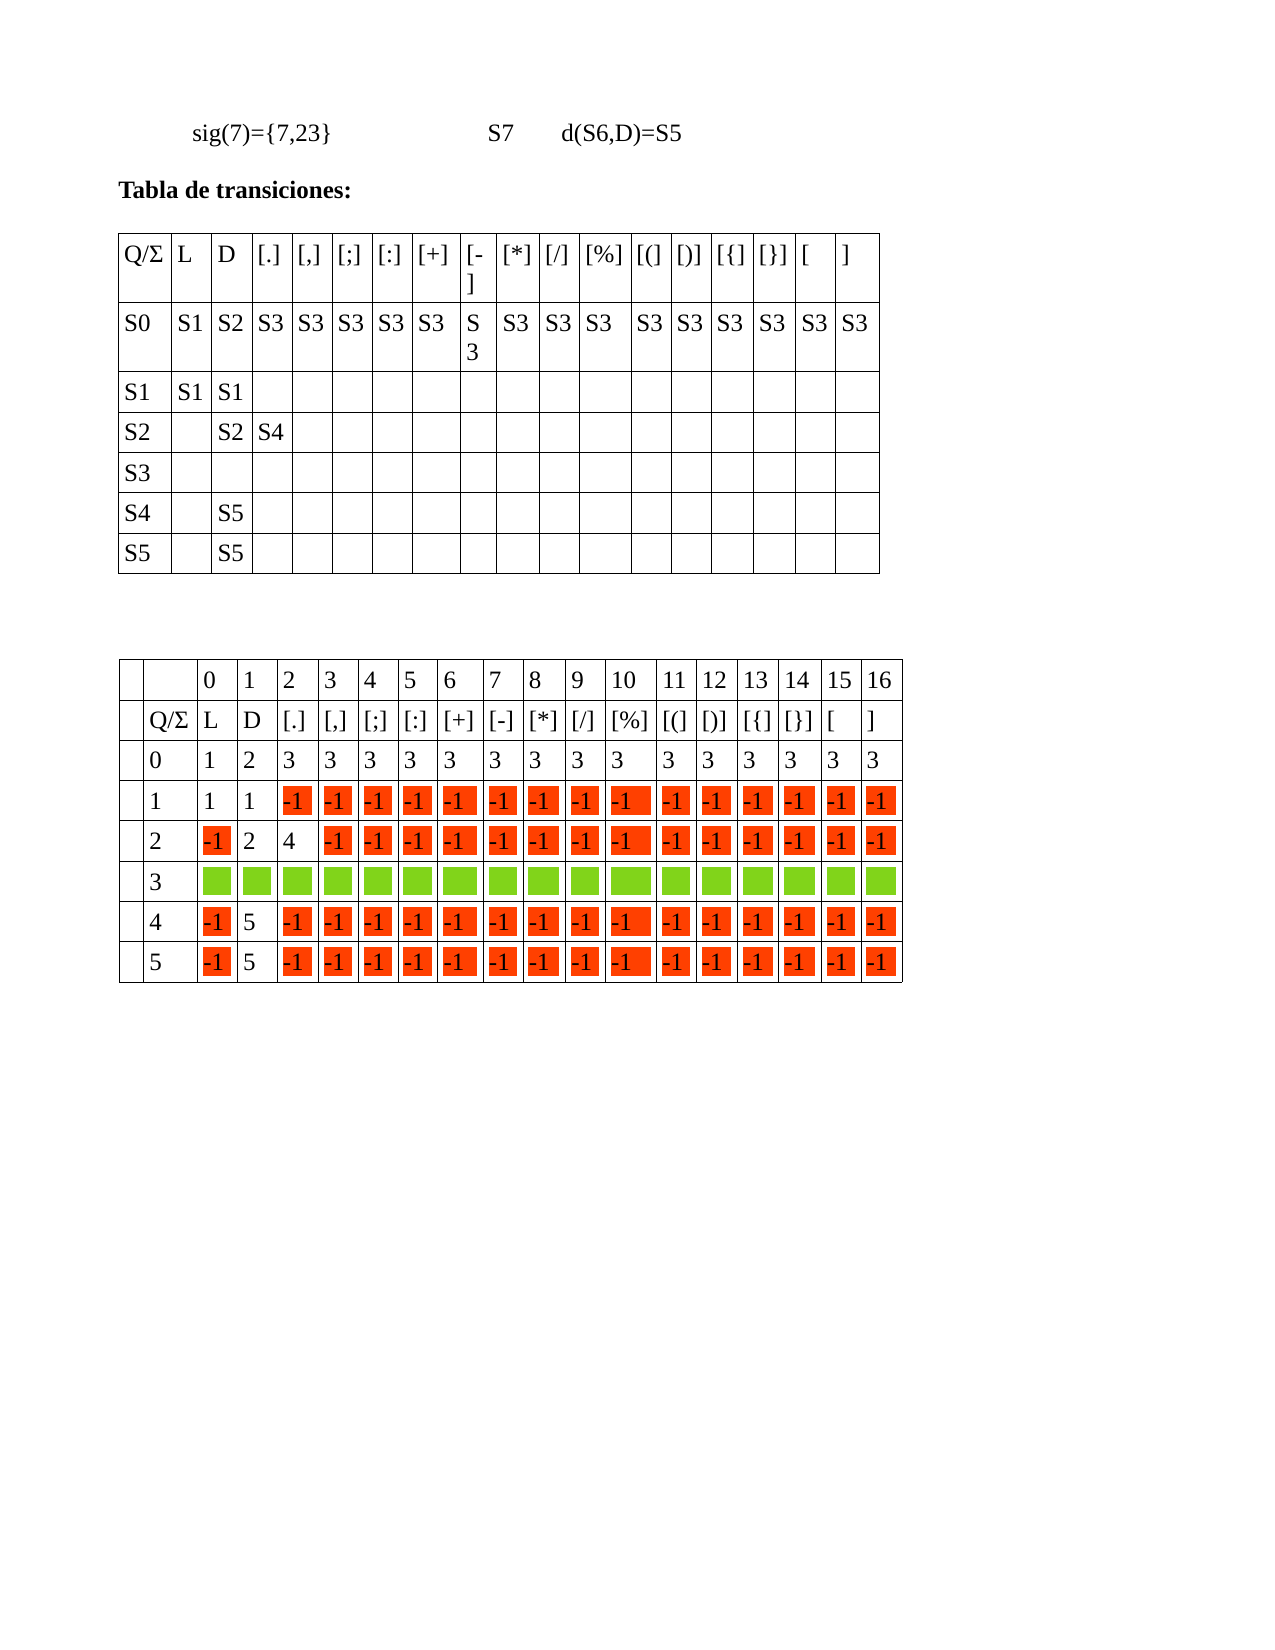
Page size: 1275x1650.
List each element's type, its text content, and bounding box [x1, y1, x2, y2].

table_cell S1 [119, 372, 171, 412]
table_cell S3 [461, 303, 496, 371]
table_cell [399, 862, 437, 901]
table_cell 3 [697, 741, 737, 780]
table_cell [862, 862, 902, 901]
table_cell [333, 453, 372, 492]
table_cell S3 [754, 303, 795, 371]
table_cell 2 [144, 821, 197, 861]
table_header 2 [278, 660, 318, 699]
table_cell -1 [822, 902, 861, 941]
table_cell -1 [779, 942, 821, 982]
table_cell [172, 413, 211, 452]
table_cell [293, 493, 332, 532]
table_cell [;] [359, 701, 398, 740]
table_cell -1 [438, 942, 483, 982]
table_cell S3 [540, 303, 579, 371]
table_cell [238, 862, 277, 901]
table_cell [712, 372, 753, 412]
table_header [:] [373, 234, 412, 302]
table_cell [779, 862, 821, 901]
table_header [-] [461, 234, 496, 302]
table_cell [580, 453, 631, 492]
table_cell [580, 413, 631, 452]
table_cell [198, 862, 237, 901]
table_cell -1 [697, 902, 737, 941]
table_cell [796, 453, 835, 492]
table_header 7 [484, 660, 523, 699]
table_cell 3 [606, 741, 656, 780]
table_cell S1 [172, 372, 211, 412]
table_cell -1 [862, 781, 902, 820]
table_cell [(] [657, 701, 696, 740]
table_header 16 [862, 660, 902, 699]
table_cell S0 [119, 303, 171, 371]
table_cell 1 [144, 781, 197, 820]
table_header 1 [238, 660, 277, 699]
table_cell S3 [333, 303, 372, 371]
table_cell [672, 413, 711, 452]
table_cell [373, 534, 412, 573]
table_cell -1 [738, 902, 778, 941]
table_cell [497, 413, 539, 452]
table_cell [*] [524, 701, 565, 740]
table_cell [172, 534, 211, 573]
table_cell [461, 493, 496, 532]
table_cell -1 [566, 902, 605, 941]
table_cell S3 [712, 303, 753, 371]
table_cell [319, 862, 358, 901]
table_header 5 [399, 660, 437, 699]
table_cell [333, 493, 372, 532]
table_cell 1 [238, 781, 277, 820]
table_header ] [836, 234, 879, 302]
table_cell -1 [524, 821, 565, 861]
table_cell [754, 372, 795, 412]
table_cell S3 [413, 303, 460, 371]
table_cell [632, 493, 671, 532]
table_cell S3 [580, 303, 631, 371]
table_cell -1 [779, 821, 821, 861]
table_cell [ [822, 701, 861, 740]
table_cell [836, 453, 879, 492]
table_cell [278, 862, 318, 901]
table_cell [672, 372, 711, 412]
table_header [%] [580, 234, 631, 302]
table_cell [540, 534, 579, 573]
table_cell [632, 534, 671, 573]
table_cell -1 [359, 781, 398, 820]
table_cell [580, 534, 631, 573]
table_cell 3 [779, 741, 821, 780]
table_cell -1 [319, 781, 358, 820]
table_cell -1 [738, 781, 778, 820]
table_cell [461, 413, 496, 452]
table_cell [632, 372, 671, 412]
table_cell -1 [566, 821, 605, 861]
table_cell 4 [278, 821, 318, 861]
table_header D [212, 234, 252, 302]
table_header [;] [333, 234, 372, 302]
table_cell -1 [484, 902, 523, 941]
table_cell -1 [606, 902, 656, 941]
table_cell [373, 493, 412, 532]
table_cell 3 [278, 741, 318, 780]
table_cell -1 [822, 942, 861, 982]
table_cell [359, 862, 398, 901]
table_cell 5 [238, 942, 277, 982]
table_cell S3 [796, 303, 835, 371]
table_cell [373, 453, 412, 492]
table_header 3 [319, 660, 358, 699]
text Tabla de transiciones: [118, 176, 1157, 204]
table_cell 3 [484, 741, 523, 780]
table_cell -1 [484, 942, 523, 982]
table_cell [632, 413, 671, 452]
table_cell -1 [822, 821, 861, 861]
table_cell S3 [497, 303, 539, 371]
table_cell -1 [657, 942, 696, 982]
table_cell -1 [566, 781, 605, 820]
table_cell ] [862, 701, 902, 740]
table_cell [606, 862, 656, 901]
table_cell [540, 413, 579, 452]
table_cell -1 [319, 942, 358, 982]
table_cell -1 [524, 942, 565, 982]
table_cell [333, 534, 372, 573]
table_cell [796, 372, 835, 412]
table_cell [%] [606, 701, 656, 740]
table_cell -1 [278, 942, 318, 982]
table_cell [333, 413, 372, 452]
table_header [{] [712, 234, 753, 302]
table_cell 1 [198, 741, 237, 780]
table_cell Q/Σ [144, 701, 197, 740]
table_cell [796, 534, 835, 573]
table_header [,] [293, 234, 332, 302]
table_cell [712, 534, 753, 573]
table_cell [712, 453, 753, 492]
table_cell 3 [657, 741, 696, 780]
table_cell 3 [144, 862, 197, 901]
table_cell [.] [278, 701, 318, 740]
table_cell 0 [144, 741, 197, 780]
table_cell 3 [319, 741, 358, 780]
table_cell [754, 413, 795, 452]
table_cell S5 [212, 493, 252, 532]
table_header 4 [359, 660, 398, 699]
table_header [}] [754, 234, 795, 302]
table_cell -1 [738, 942, 778, 982]
table_header [144, 660, 197, 699]
table_cell [172, 493, 211, 532]
table_cell S3 [632, 303, 671, 371]
table_header 6 [438, 660, 483, 699]
table_cell [672, 453, 711, 492]
table_cell -1 [438, 781, 483, 820]
table_cell [212, 453, 252, 492]
table_cell [+] [438, 701, 483, 740]
table_cell [497, 493, 539, 532]
table_cell [120, 942, 143, 982]
table_header [(] [632, 234, 671, 302]
table_header 14 [779, 660, 821, 699]
table_cell -1 [319, 902, 358, 941]
table_cell [497, 453, 539, 492]
table_cell [172, 453, 211, 492]
table_cell -1 [657, 821, 696, 861]
table_cell -1 [399, 821, 437, 861]
table_cell -1 [697, 942, 737, 982]
table_cell -1 [399, 781, 437, 820]
table_cell [672, 493, 711, 532]
table_cell [413, 534, 460, 573]
table_cell L [198, 701, 237, 740]
table_cell -1 [438, 821, 483, 861]
table_cell 3 [738, 741, 778, 780]
table_cell S3 [293, 303, 332, 371]
table_cell 3 [399, 741, 437, 780]
table_cell [497, 534, 539, 573]
table_cell [120, 701, 143, 740]
table_header 11 [657, 660, 696, 699]
table_cell [120, 741, 143, 780]
table_header [.] [253, 234, 292, 302]
table_cell [{] [738, 701, 778, 740]
table_header [)] [672, 234, 711, 302]
table_cell [580, 493, 631, 532]
table_cell -1 [438, 902, 483, 941]
table_cell [253, 372, 292, 412]
table_cell [293, 453, 332, 492]
table_cell [253, 534, 292, 573]
table_cell S1 [212, 372, 252, 412]
table_header [*] [497, 234, 539, 302]
table_cell [373, 372, 412, 412]
table_cell [}] [779, 701, 821, 740]
table_header 9 [566, 660, 605, 699]
table_cell -1 [779, 902, 821, 941]
table_cell -1 [657, 781, 696, 820]
table_cell -1 [198, 902, 237, 941]
table_cell -1 [697, 821, 737, 861]
table_cell [738, 862, 778, 901]
table_header [120, 660, 143, 699]
table_cell [413, 372, 460, 412]
table_cell -1 [198, 942, 237, 982]
table_header L [172, 234, 211, 302]
table_cell [120, 902, 143, 941]
table_cell 2 [238, 821, 277, 861]
table_cell [253, 453, 292, 492]
table_cell [524, 862, 565, 901]
table_cell 3 [359, 741, 398, 780]
table_cell [796, 493, 835, 532]
table_cell [836, 534, 879, 573]
table_cell [120, 781, 143, 820]
table_cell S3 [373, 303, 412, 371]
table_cell [632, 453, 671, 492]
table_cell -1 [657, 902, 696, 941]
table_cell -1 [524, 781, 565, 820]
table_cell -1 [278, 781, 318, 820]
table_cell [712, 413, 753, 452]
table_header 8 [524, 660, 565, 699]
table_cell [413, 493, 460, 532]
table_cell 2 [238, 741, 277, 780]
table_cell -1 [566, 942, 605, 982]
table_cell -1 [484, 781, 523, 820]
table_cell [461, 534, 496, 573]
table_cell -1 [399, 942, 437, 982]
table_cell -1 [862, 942, 902, 982]
table_cell 3 [438, 741, 483, 780]
table_cell 5 [144, 942, 197, 982]
table_cell -1 [822, 781, 861, 820]
table_cell -1 [198, 821, 237, 861]
table_cell S2 [212, 303, 252, 371]
table_cell -1 [606, 942, 656, 982]
table_cell -1 [359, 821, 398, 861]
table_cell [697, 862, 737, 901]
table_cell -1 [359, 942, 398, 982]
table_header 10 [606, 660, 656, 699]
table_cell [822, 862, 861, 901]
table_cell 3 [862, 741, 902, 780]
table_cell S4 [119, 493, 171, 532]
table_cell [413, 453, 460, 492]
table_cell S5 [212, 534, 252, 573]
table_cell 1 [198, 781, 237, 820]
table_cell -1 [359, 902, 398, 941]
table_cell [657, 862, 696, 901]
table_cell S2 [119, 413, 171, 452]
table_cell [672, 534, 711, 573]
table_cell [461, 372, 496, 412]
table_cell S4 [253, 413, 292, 452]
table_cell [,] [319, 701, 358, 740]
table_cell [293, 372, 332, 412]
table_header 13 [738, 660, 778, 699]
table_cell D [238, 701, 277, 740]
table_cell -1 [484, 821, 523, 861]
table_cell [540, 372, 579, 412]
table_cell -1 [606, 821, 656, 861]
table_cell [461, 453, 496, 492]
table_cell [)] [697, 701, 737, 740]
table_cell [:] [399, 701, 437, 740]
table_cell [/] [566, 701, 605, 740]
table_cell 5 [238, 902, 277, 941]
table_cell -1 [399, 902, 437, 941]
table_cell [580, 372, 631, 412]
table_cell [413, 413, 460, 452]
table_cell -1 [319, 821, 358, 861]
table_cell [754, 493, 795, 532]
table_cell [540, 493, 579, 532]
table_cell 3 [566, 741, 605, 780]
table_cell S3 [119, 453, 171, 492]
table_cell [836, 372, 879, 412]
table_cell [-] [484, 701, 523, 740]
table_cell -1 [606, 781, 656, 820]
table_cell [540, 453, 579, 492]
table_cell [484, 862, 523, 901]
table_cell S3 [672, 303, 711, 371]
table_cell -1 [738, 821, 778, 861]
table_cell [566, 862, 605, 901]
text sig(7)={7,23} S7 d(S6,D)=S5 [118, 118, 1157, 147]
table_header [ [796, 234, 835, 302]
table_header 15 [822, 660, 861, 699]
table_header 12 [697, 660, 737, 699]
table_cell [497, 372, 539, 412]
table_cell -1 [278, 902, 318, 941]
table_header 0 [198, 660, 237, 699]
table_cell S1 [172, 303, 211, 371]
table_cell -1 [697, 781, 737, 820]
table_cell [253, 493, 292, 532]
table_cell [293, 534, 332, 573]
table_cell -1 [524, 902, 565, 941]
table_cell -1 [779, 781, 821, 820]
table_cell [754, 534, 795, 573]
table_cell 3 [524, 741, 565, 780]
table_cell [333, 372, 372, 412]
table_cell [120, 821, 143, 861]
table_cell S5 [119, 534, 171, 573]
table_cell [373, 413, 412, 452]
table_header [/] [540, 234, 579, 302]
table_cell [438, 862, 483, 901]
table_cell [712, 493, 753, 532]
table_cell S3 [836, 303, 879, 371]
table_cell S3 [253, 303, 292, 371]
table_cell -1 [862, 902, 902, 941]
table_cell [754, 453, 795, 492]
table_cell [293, 413, 332, 452]
table_cell 3 [822, 741, 861, 780]
table_header Q/Σ [119, 234, 171, 302]
table_cell 4 [144, 902, 197, 941]
table_cell -1 [862, 821, 902, 861]
table_header [+] [413, 234, 460, 302]
table_cell S2 [212, 413, 252, 452]
table_cell [836, 413, 879, 452]
table_cell [120, 862, 143, 901]
table_cell [796, 413, 835, 452]
table_cell [836, 493, 879, 532]
